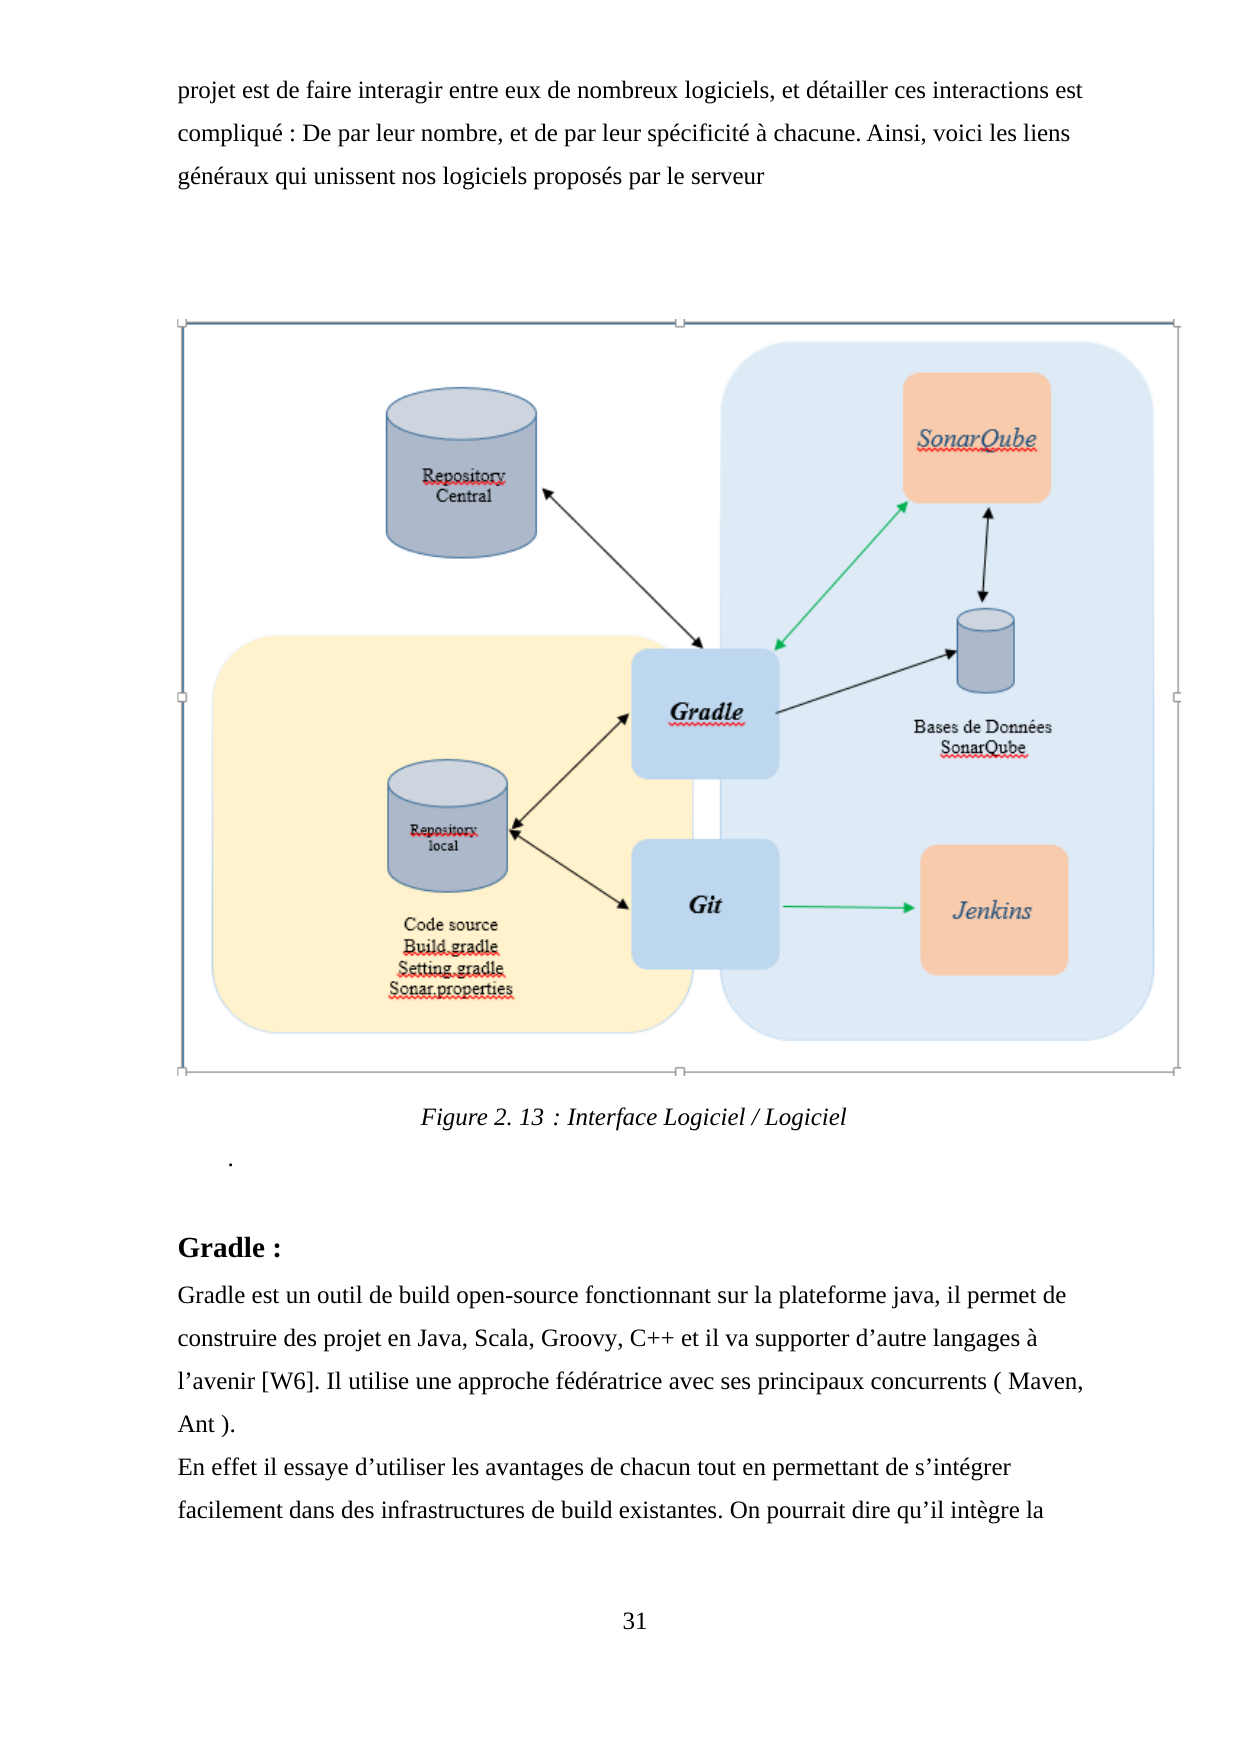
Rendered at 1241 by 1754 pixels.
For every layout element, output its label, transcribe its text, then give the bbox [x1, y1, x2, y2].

text Gradle : [177, 1230, 1092, 1263]
text En effet il essaye d’utiliser les avantages de chacun tout en permettant de s’intégrer facilement dans des infrastructures de build existantes. On pourrait dire qu’il intègre la [177, 1452, 1092, 1524]
text Figure 2. 13 : Interface Logiciel / Logiciel [177, 1102, 1092, 1131]
text Gradle est un outil de build open-source fonctionnant sur la plateforme java, il permet de construire des projet en Java, Scala, Groovy, C++ et il va supporter d’autre langages à l’avenir [W6]. Il utilise une approche fédératrice avec ses principaux concurrents ( Maven, Ant ). [177, 1280, 1092, 1438]
text . [177, 1143, 1092, 1172]
text projet est de faire interagir entre eux de nombreux logiciels, et détailler ces interactions est compliqué : De par leur nombre, et de par leur spécificité à chacune. Ainsi, voici les liens généraux qui unissent nos logiciels proposés par le serveur [177, 75, 1092, 190]
